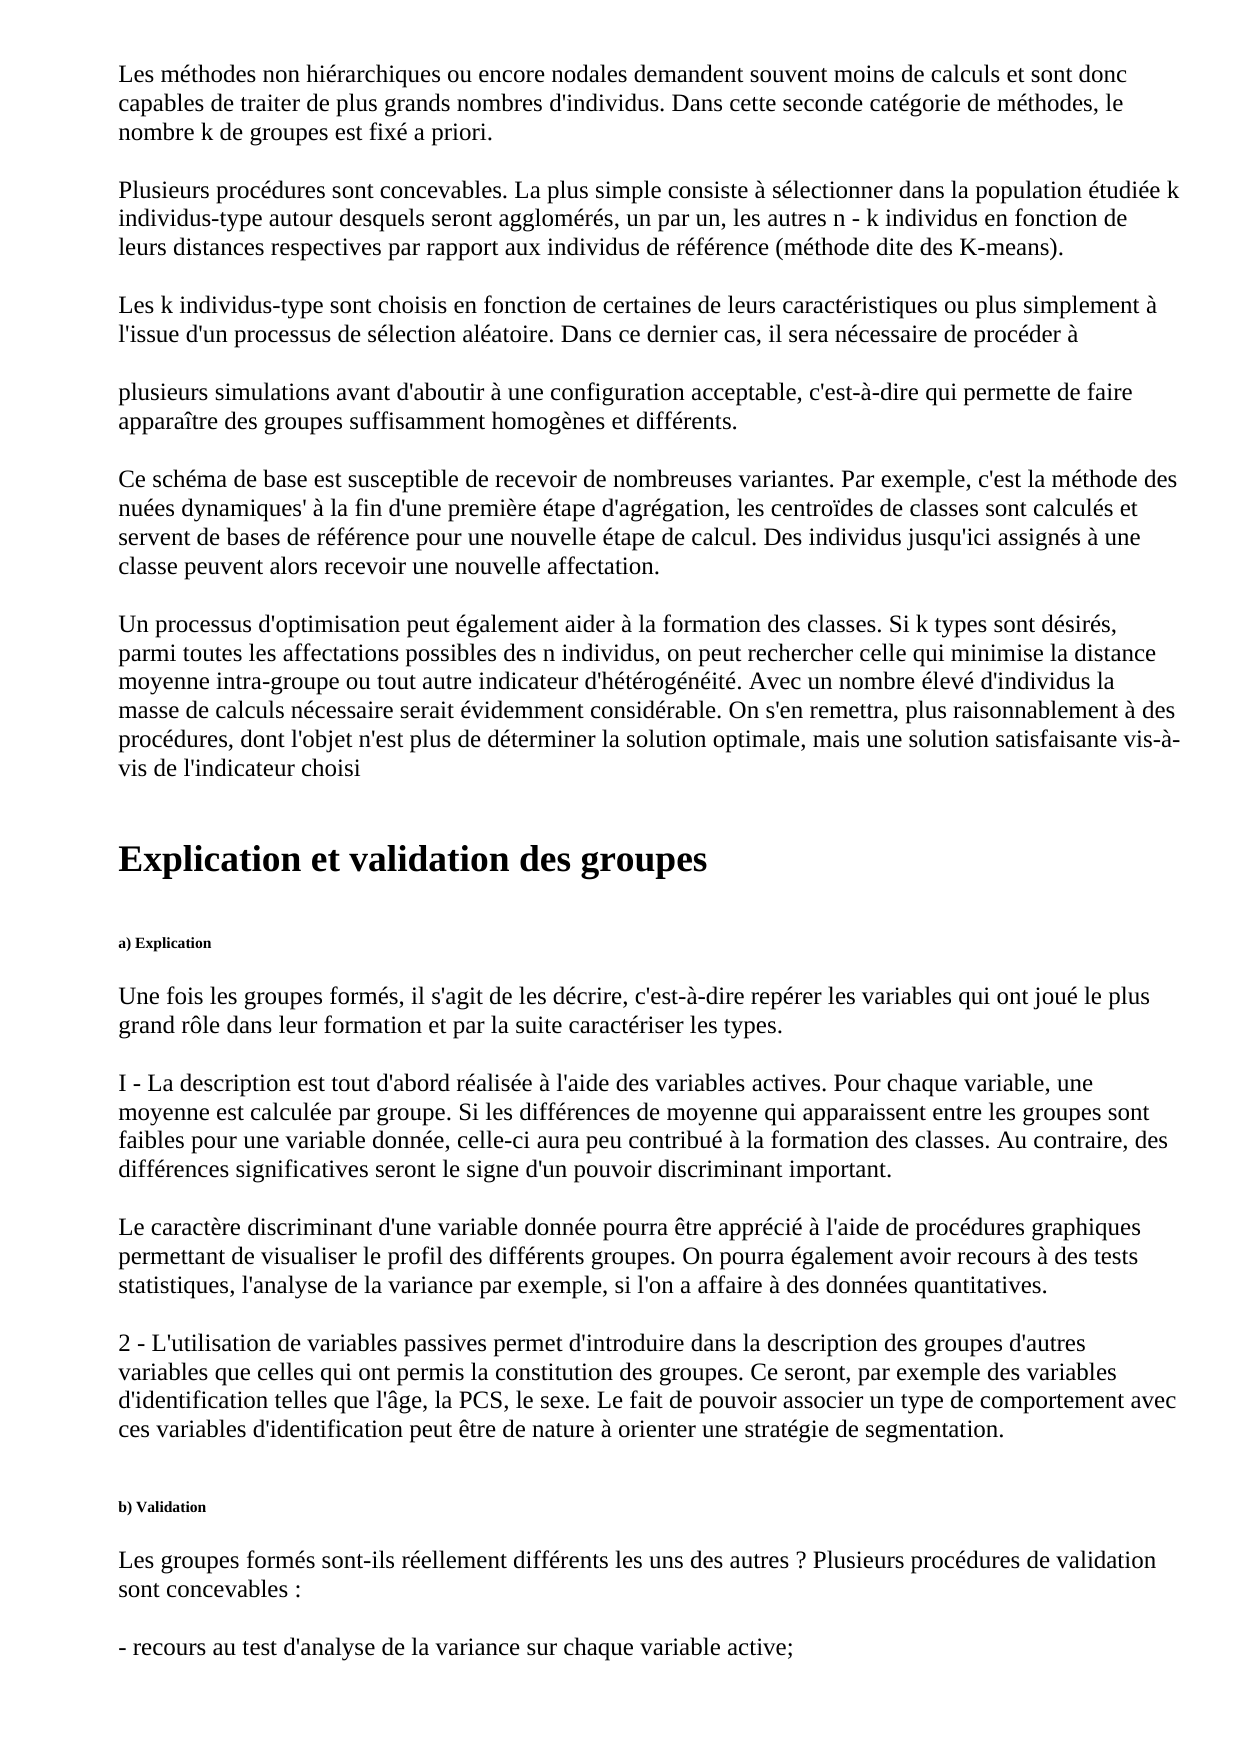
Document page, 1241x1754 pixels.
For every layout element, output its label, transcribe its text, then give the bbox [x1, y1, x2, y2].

text Les méthodes non hiérarchiques ou encore nodales demandent souvent moins de calculs et sont donc capables de traiter de plus grands nombres d'individus. Dans cette seconde catégorie de méthodes, le nombre k de groupes est fixé a priori. [118, 59, 1181, 145]
text I - La description est tout d'abord réalisée à l'aide des variables actives. Pour chaque variable, une moyenne est calculée par groupe. Si les différences de moyenne qui apparaissent entre les groupes sont faibles pour une variable donnée, celle-ci aura peu contribué à la formation des classes. Au contraire, des différences significatives seront le signe d'un pouvoir discriminant important. [118, 1068, 1181, 1183]
text - recours au test d'analyse de la variance sur chaque variable active; [118, 1632, 1181, 1661]
subtitle a) Explication [118, 933, 1181, 951]
subtitle b) Validation [118, 1498, 1181, 1516]
text Un processus d'optimisation peut également aider à la formation des classes. Si k types sont désirés, parmi toutes les affectations possibles des n individus, on peut rechercher celle qui minimise la distance moyenne intra-groupe ou tout autre indicateur d'hétérogénéité. Avec un nombre élevé d'individus la masse de calculs nécessaire serait évidemment considérable. On s'en remettra, plus raisonnablement à des procédures, dont l'objet n'est plus de déterminer la solution optimale, mais une solution satisfaisante vis-à-vis de l'indicateur choisi [118, 609, 1181, 781]
text Les groupes formés sont-ils réellement différents les uns des autres ? Plusieurs procédures de validation sont concevables : [118, 1545, 1181, 1602]
text Plusieurs procédures sont concevables. La plus simple consiste à sélectionner dans la population étudiée k individus-type autour desquels seront agglomérés, un par un, les autres n - k individus en fonction de leurs distances respectives par rapport aux individus de référence (méthode dite des K-means). [118, 175, 1181, 261]
subtitle Explication et validation des groupes [118, 836, 1181, 879]
text plusieurs simulations avant d'aboutir à une configuration acceptable, c'est-à-dire qui permette de faire apparaître des groupes suffisamment homogènes et différents. [118, 377, 1181, 435]
text Le caractère discriminant d'une variable donnée pourra être apprécié à l'aide de procédures graphiques permettant de visualiser le profil des différents groupes. On pourra également avoir recours à des tests statistiques, l'analyse de la variance par exemple, si l'on a affaire à des données quantitatives. [118, 1212, 1181, 1299]
text Ce schéma de base est susceptible de recevoir de nombreuses variantes. Par exemple, c'est la méthode des nuées dynamiques' à la fin d'une première étape d'agrégation, les centroïdes de classes sont calculés et servent de bases de référence pour une nouvelle étape de calcul. Des individus jusqu'ici assignés à une classe peuvent alors recevoir une nouvelle affectation. [118, 464, 1181, 579]
text Une fois les groupes formés, il s'agit de les décrire, c'est-à-dire repérer les variables qui ont joué le plus grand rôle dans leur formation et par la suite caractériser les types. [118, 981, 1181, 1038]
text 2 - L'utilisation de variables passives permet d'introduire dans la description des groupes d'autres variables que celles qui ont permis la constitution des groupes. Ce seront, par exemple des variables d'identification telles que l'âge, la PCS, le sexe. Le fait de pouvoir associer un type de comportement avec ces variables d'identification peut être de nature à orienter une stratégie de segmentation. [118, 1328, 1181, 1443]
text Les k individus-type sont choisis en fonction de certaines de leurs caractéristiques ou plus simplement à l'issue d'un processus de sélection aléatoire. Dans ce dernier cas, il sera nécessaire de procéder à [118, 291, 1181, 348]
